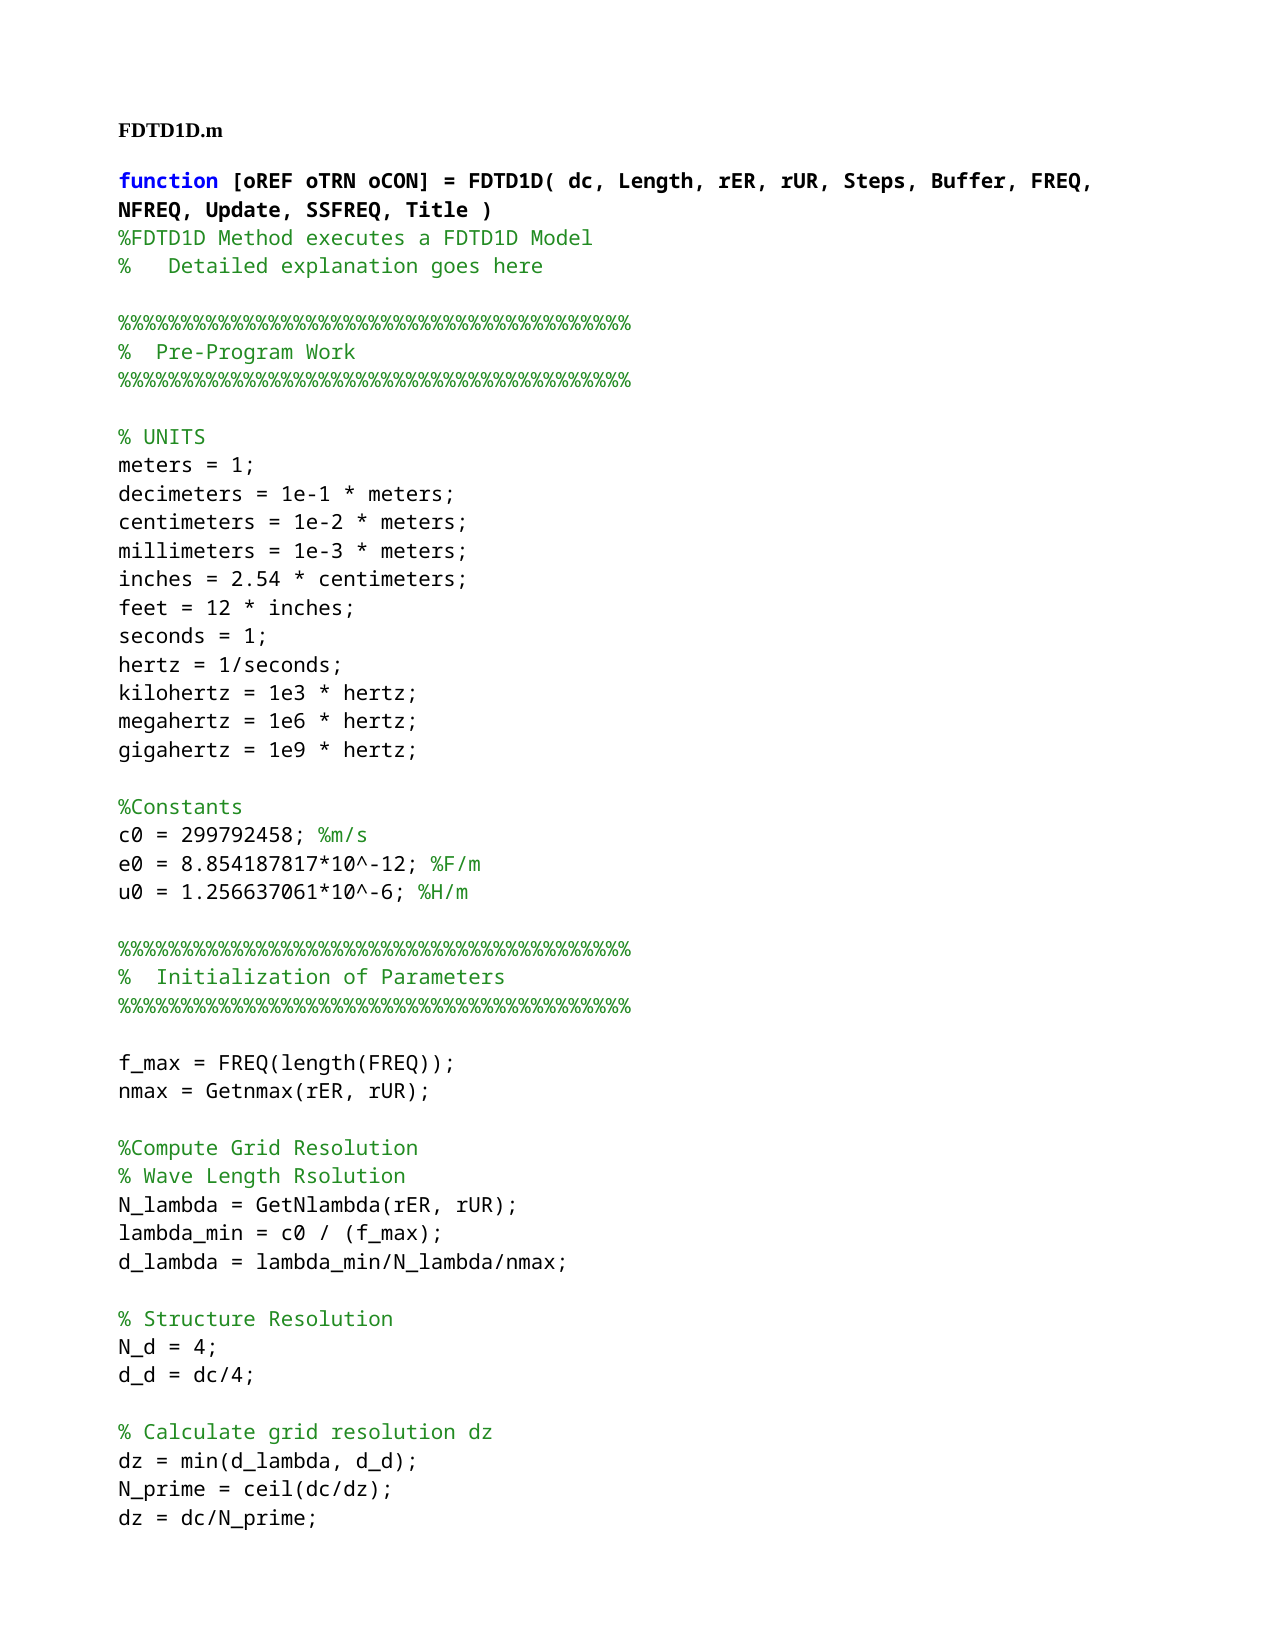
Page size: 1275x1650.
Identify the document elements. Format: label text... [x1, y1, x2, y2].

text inches = 2.54 * centimeters; [118, 564, 1157, 593]
text % Structure Resolution [118, 1304, 1157, 1332]
text %%%%%%%%%%%%%%%%%%%%%%%%%%%%%%%%%%%%%%%%% [118, 365, 1157, 394]
text d_lambda = lambda_min/N_lambda/nmax; [118, 1247, 1157, 1275]
text N_prime = ceil(dc/dz); [118, 1474, 1157, 1503]
text function [oREF oTRN oCON] = FDTD1D( dc, Length, rER, rUR, Steps, Buffer, FREQ, NFREQ, Update, SSFREQ, Title ) [118, 166, 1157, 223]
text % Pre-Program Work [118, 337, 1157, 365]
text % Detailed explanation goes here [118, 252, 1157, 280]
text %Constants [118, 792, 1157, 820]
text millimeters = 1e-3 * meters; [118, 536, 1157, 564]
text f_max = FREQ(length(FREQ)); [118, 1048, 1157, 1076]
text N_d = 4; [118, 1332, 1157, 1361]
text d_d = dc/4; [118, 1361, 1157, 1389]
text e0 = 8.854187817*10^-12; %F/m [118, 849, 1157, 877]
text % Wave Length Rsolution [118, 1162, 1157, 1190]
text decimeters = 1e-1 * meters; [118, 479, 1157, 507]
text nmax = Getnmax(rER, rUR); [118, 1076, 1157, 1105]
text % Calculate grid resolution dz [118, 1417, 1157, 1446]
text %%%%%%%%%%%%%%%%%%%%%%%%%%%%%%%%%%%%%%%%% [118, 308, 1157, 337]
text dz = min(d_lambda, d_d); [118, 1446, 1157, 1474]
text lambda_min = c0 / (f_max); [118, 1218, 1157, 1247]
text FDTD1D.m [118, 118, 1157, 142]
text c0 = 299792458; %m/s [118, 820, 1157, 849]
text % UNITS [118, 422, 1157, 451]
text feet = 12 * inches; [118, 593, 1157, 621]
text %%%%%%%%%%%%%%%%%%%%%%%%%%%%%%%%%%%%%%%%% [118, 991, 1157, 1019]
text hertz = 1/seconds; [118, 650, 1157, 678]
text megahertz = 1e6 * hertz; [118, 707, 1157, 735]
text centimeters = 1e-2 * meters; [118, 507, 1157, 536]
text meters = 1; [118, 451, 1157, 479]
text dz = dc/N_prime; [118, 1503, 1157, 1531]
text N_lambda = GetNlambda(rER, rUR); [118, 1190, 1157, 1218]
text %FDTD1D Method executes a FDTD1D Model [118, 223, 1157, 252]
text gigahertz = 1e9 * hertz; [118, 735, 1157, 763]
text %%%%%%%%%%%%%%%%%%%%%%%%%%%%%%%%%%%%%%%%% [118, 934, 1157, 962]
text % Initialization of Parameters [118, 962, 1157, 991]
text u0 = 1.256637061*10^-6; %H/m [118, 877, 1157, 906]
text seconds = 1; [118, 621, 1157, 650]
text %Compute Grid Resolution [118, 1133, 1157, 1162]
text kilohertz = 1e3 * hertz; [118, 678, 1157, 707]
